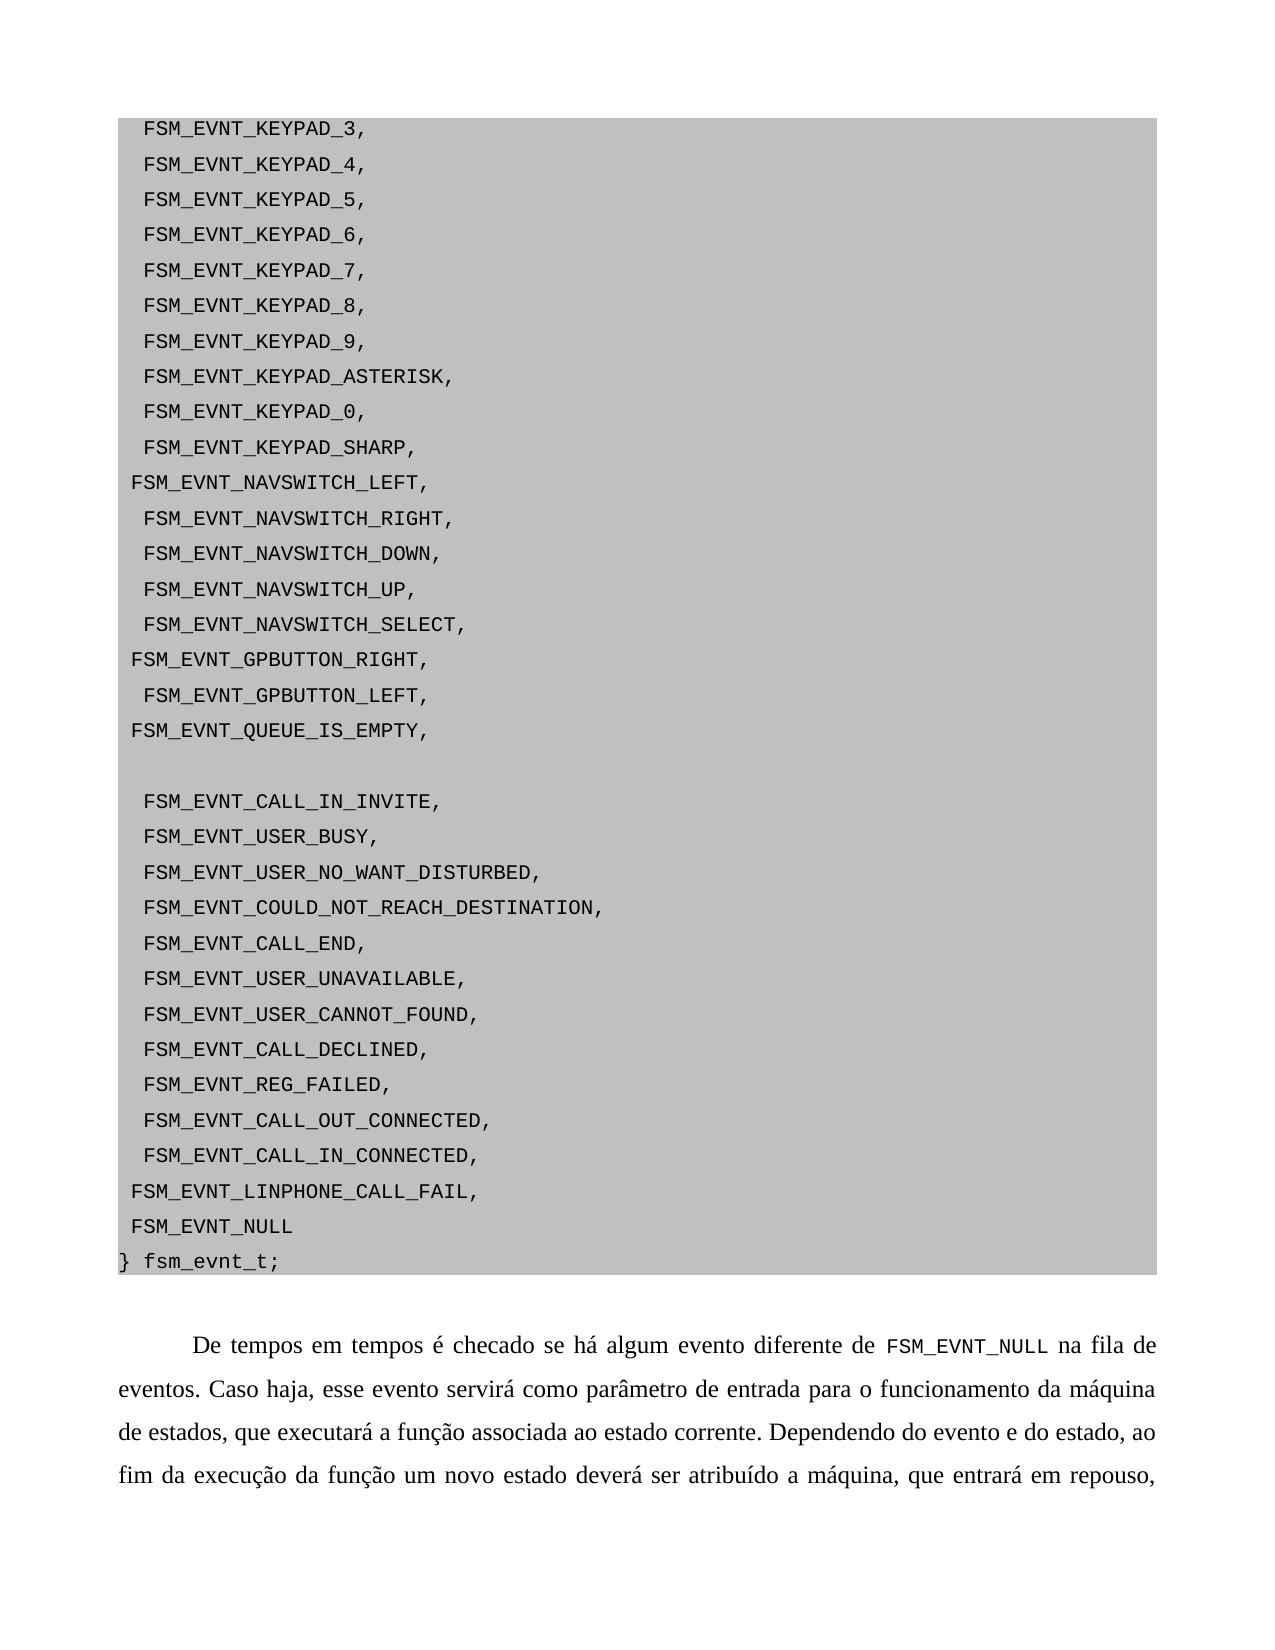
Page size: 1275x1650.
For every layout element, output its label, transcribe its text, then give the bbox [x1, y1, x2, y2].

text FSM_EVNT_CALL_IN_INVITE, [118, 791, 1157, 815]
text FSM_EVNT_KEYPAD_8, [118, 295, 1157, 319]
text FSM_EVNT_NULL [118, 1216, 1157, 1240]
text FSM_EVNT_KEYPAD_5, [118, 189, 1157, 213]
text FSM_EVNT_GPBUTTON_LEFT, [118, 685, 1157, 708]
text FSM_EVNT_KEYPAD_6, [118, 224, 1157, 248]
text FSM_EVNT_USER_BUSY, [118, 826, 1157, 850]
text FSM_EVNT_NAVSWITCH_SELECT, [118, 614, 1157, 638]
text FSM_EVNT_CALL_OUT_CONNECTED, [118, 1110, 1157, 1133]
text } fsm_evnt_t; [118, 1251, 1157, 1275]
text FSM_EVNT_KEYPAD_9, [118, 331, 1157, 354]
text FSM_EVNT_KEYPAD_SHARP, [118, 437, 1157, 461]
text FSM_EVNT_USER_CANNOT_FOUND, [118, 1003, 1157, 1027]
text FSM_EVNT_NAVSWITCH_RIGHT, [118, 508, 1157, 531]
text FSM_EVNT_NAVSWITCH_DOWN, [118, 543, 1157, 567]
text FSM_EVNT_REG_FAILED, [118, 1074, 1157, 1098]
text FSM_EVNT_QUEUE_IS_EMPTY, [118, 720, 1157, 744]
text FSM_EVNT_NAVSWITCH_UP, [118, 578, 1157, 602]
text FSM_EVNT_CALL_IN_CONNECTED, [118, 1145, 1157, 1169]
text FSM_EVNT_USER_UNAVAILABLE, [118, 968, 1157, 992]
text FSM_EVNT_COULD_NOT_REACH_DESTINATION, [118, 897, 1157, 921]
text De tempos em tempos é checado se há algum evento diferente de FSM_EVNT_NULL na fila de eventos. Caso haja, esse evento servirá como parâmetro de entrada para o funcionamento da máquina de estados, que executará a função associada ao estado corrente. Dependendo do evento e do estado, ao fim da execução da função um novo estado deverá ser atribuído a máquina, que entrará em repouso, [118, 1330, 1157, 1489]
text FSM_EVNT_CALL_END, [118, 933, 1157, 956]
text FSM_EVNT_NAVSWITCH_LEFT, [118, 472, 1157, 496]
text FSM_EVNT_GPBUTTON_RIGHT, [118, 649, 1157, 673]
text FSM_EVNT_CALL_DECLINED, [118, 1039, 1157, 1063]
text FSM_EVNT_LINPHONE_CALL_FAIL, [118, 1181, 1157, 1204]
text FSM_EVNT_KEYPAD_ASTERISK, [118, 366, 1157, 390]
text FSM_EVNT_USER_NO_WANT_DISTURBED, [118, 862, 1157, 886]
text FSM_EVNT_KEYPAD_7, [118, 260, 1157, 283]
text FSM_EVNT_KEYPAD_4, [118, 153, 1157, 177]
text FSM_EVNT_KEYPAD_0, [118, 401, 1157, 425]
text FSM_EVNT_KEYPAD_3, [118, 118, 1157, 142]
